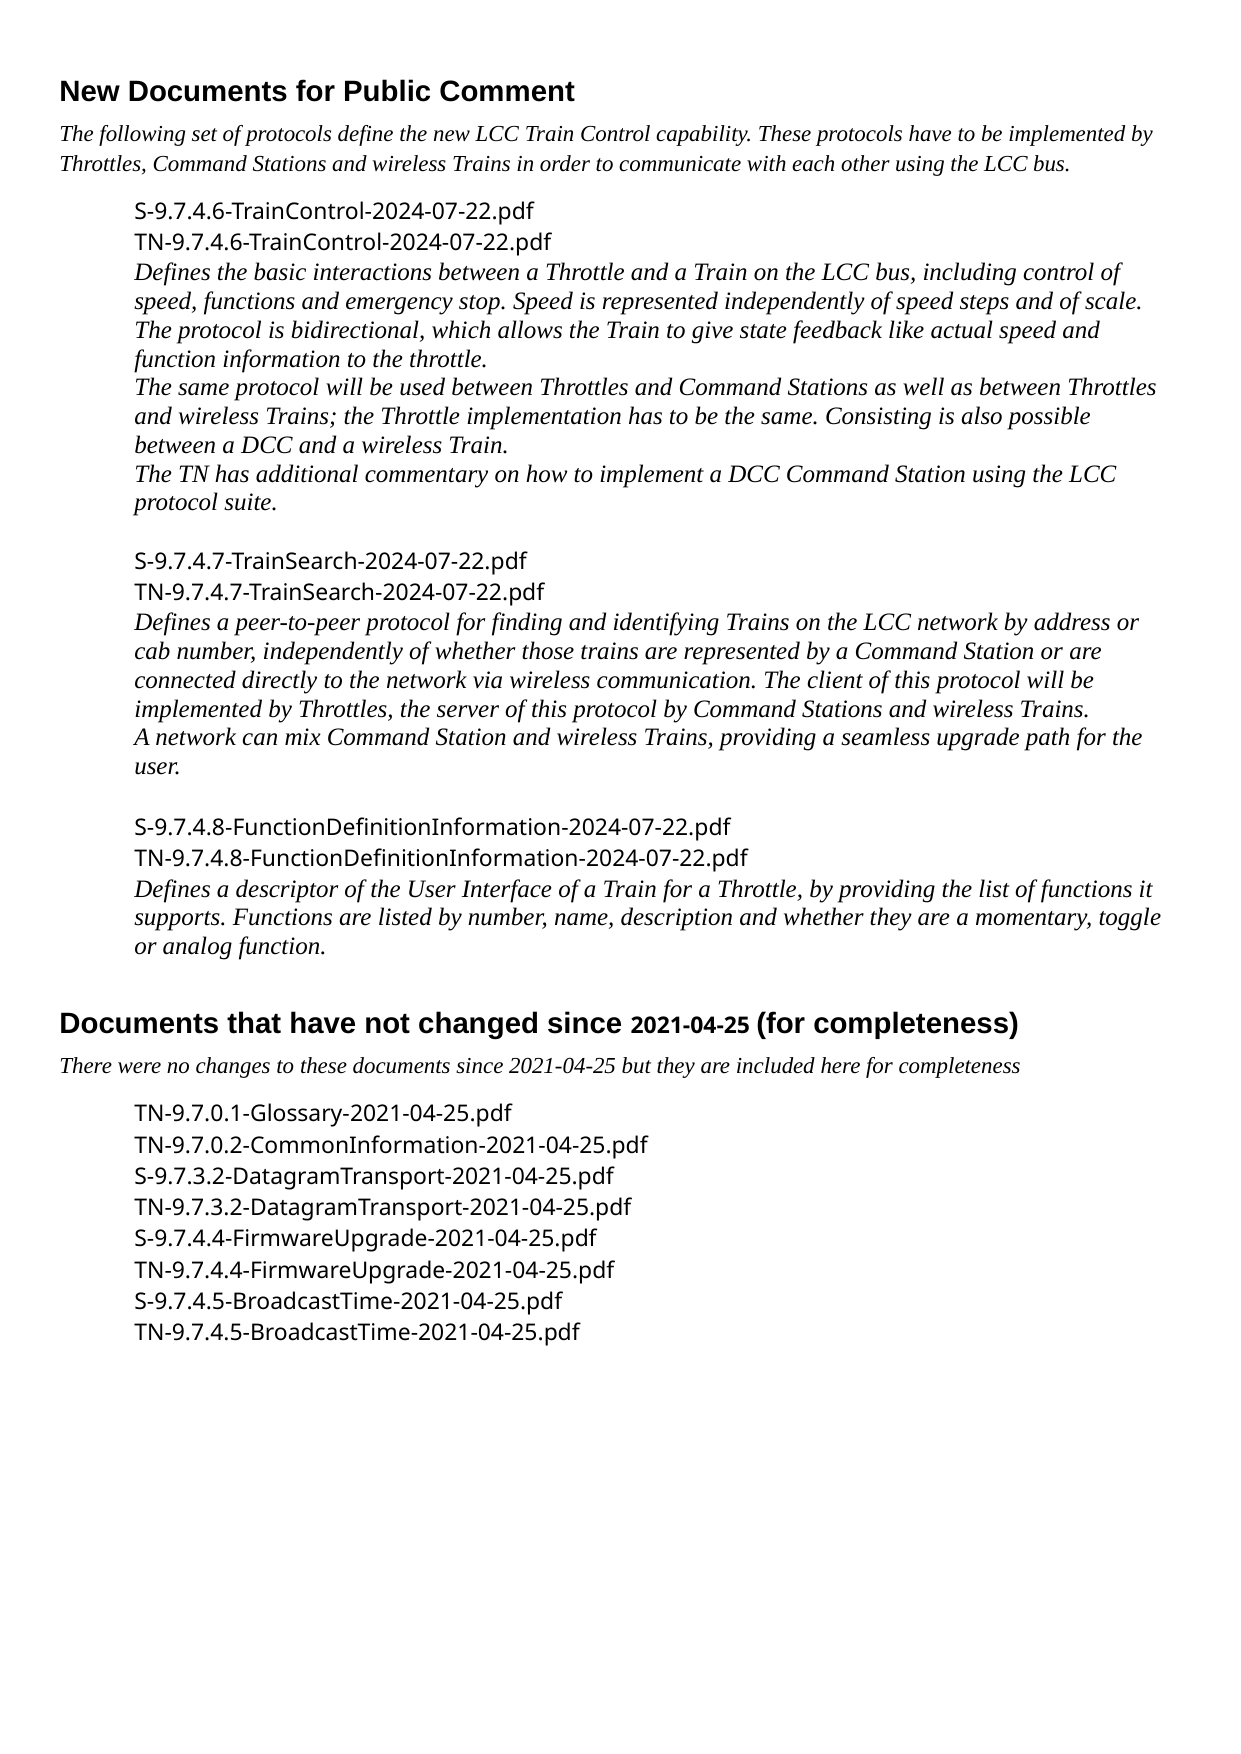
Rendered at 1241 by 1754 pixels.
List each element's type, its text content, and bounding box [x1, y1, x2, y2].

subtitle New Documents for Public Comment [59, 74, 1181, 107]
subtitle Documents that have not changed since 2021-04-25 (for completeness) [59, 1006, 1181, 1040]
text Defines a descriptor of the User Interface of a Train for a Throttle, by providing the list of functions it supports. Functions are listed by number, name, description and whether they are a momentary, toggle or analog function. [134, 874, 1181, 960]
text Defines the basic interactions between a Throttle and a Train on the LCC bus, including control of speed, functions and emergency stop. Speed is represented independently of speed steps and of scale. The protocol is bidirectional, which allows the Train to give state feedback like actual speed and function information to the throttle. [134, 257, 1181, 372]
text The following set of protocols define the new LCC Train Control capability. These protocols have to be implemented by Throttles, Command Stations and wireless Trains in order to communicate with each other using the LCC bus. [59, 120, 1181, 176]
text S-9.7.3.2-DatagramTransport-2021-04-25.pdf [134, 1160, 1181, 1191]
text S-9.7.4.6-TrainControl-2024-07-22.pdf [134, 195, 1181, 226]
text TN-9.7.0.1-Glossary-2021-04-25.pdf [134, 1097, 1181, 1128]
text TN-9.7.4.5-BroadcastTime-2021-04-25.pdf [134, 1316, 1181, 1347]
text There were no changes to these documents since 2021-04-25 but they are included here for completeness [59, 1052, 1181, 1079]
text S-9.7.4.4-FirmwareUpgrade-2021-04-25.pdf [134, 1222, 1181, 1253]
text A network can mix Command Station and wireless Trains, providing a seamless upgrade path for the user. [134, 722, 1181, 780]
text S-9.7.4.7-TrainSearch-2024-07-22.pdf [134, 545, 1181, 576]
text TN-9.7.4.8-FunctionDefinitionInformation-2024-07-22.pdf [134, 842, 1181, 874]
text The TN has additional commentary on how to implement a DCC Command Station using the LCC protocol suite. [134, 459, 1181, 516]
text Defines a peer-to-peer protocol for finding and identifying Trains on the LCC network by address or cab number, independently of whether those trains are represented by a Command Station or are connected directly to the network via wireless communication. The client of this protocol will be implemented by Throttles, the server of this protocol by Command Stations and wireless Trains. [134, 607, 1181, 722]
text The same protocol will be used between Throttles and Command Stations as well as between Throttles and wireless Trains; the Throttle implementation has to be the same. Consisting is also possible between a DCC and a wireless Train. [134, 372, 1181, 459]
text S-9.7.4.5-BroadcastTime-2021-04-25.pdf [134, 1285, 1181, 1316]
text TN-9.7.3.2-DatagramTransport-2021-04-25.pdf [134, 1191, 1181, 1222]
text TN-9.7.4.7-TrainSearch-2024-07-22.pdf [134, 576, 1181, 607]
text TN-9.7.4.6-TrainControl-2024-07-22.pdf [134, 226, 1181, 257]
text S-9.7.4.8-FunctionDefinitionInformation-2024-07-22.pdf [134, 811, 1181, 842]
text TN-9.7.0.2-CommonInformation-2021-04-25.pdf [134, 1128, 1181, 1160]
text TN-9.7.4.4-FirmwareUpgrade-2021-04-25.pdf [134, 1253, 1181, 1285]
